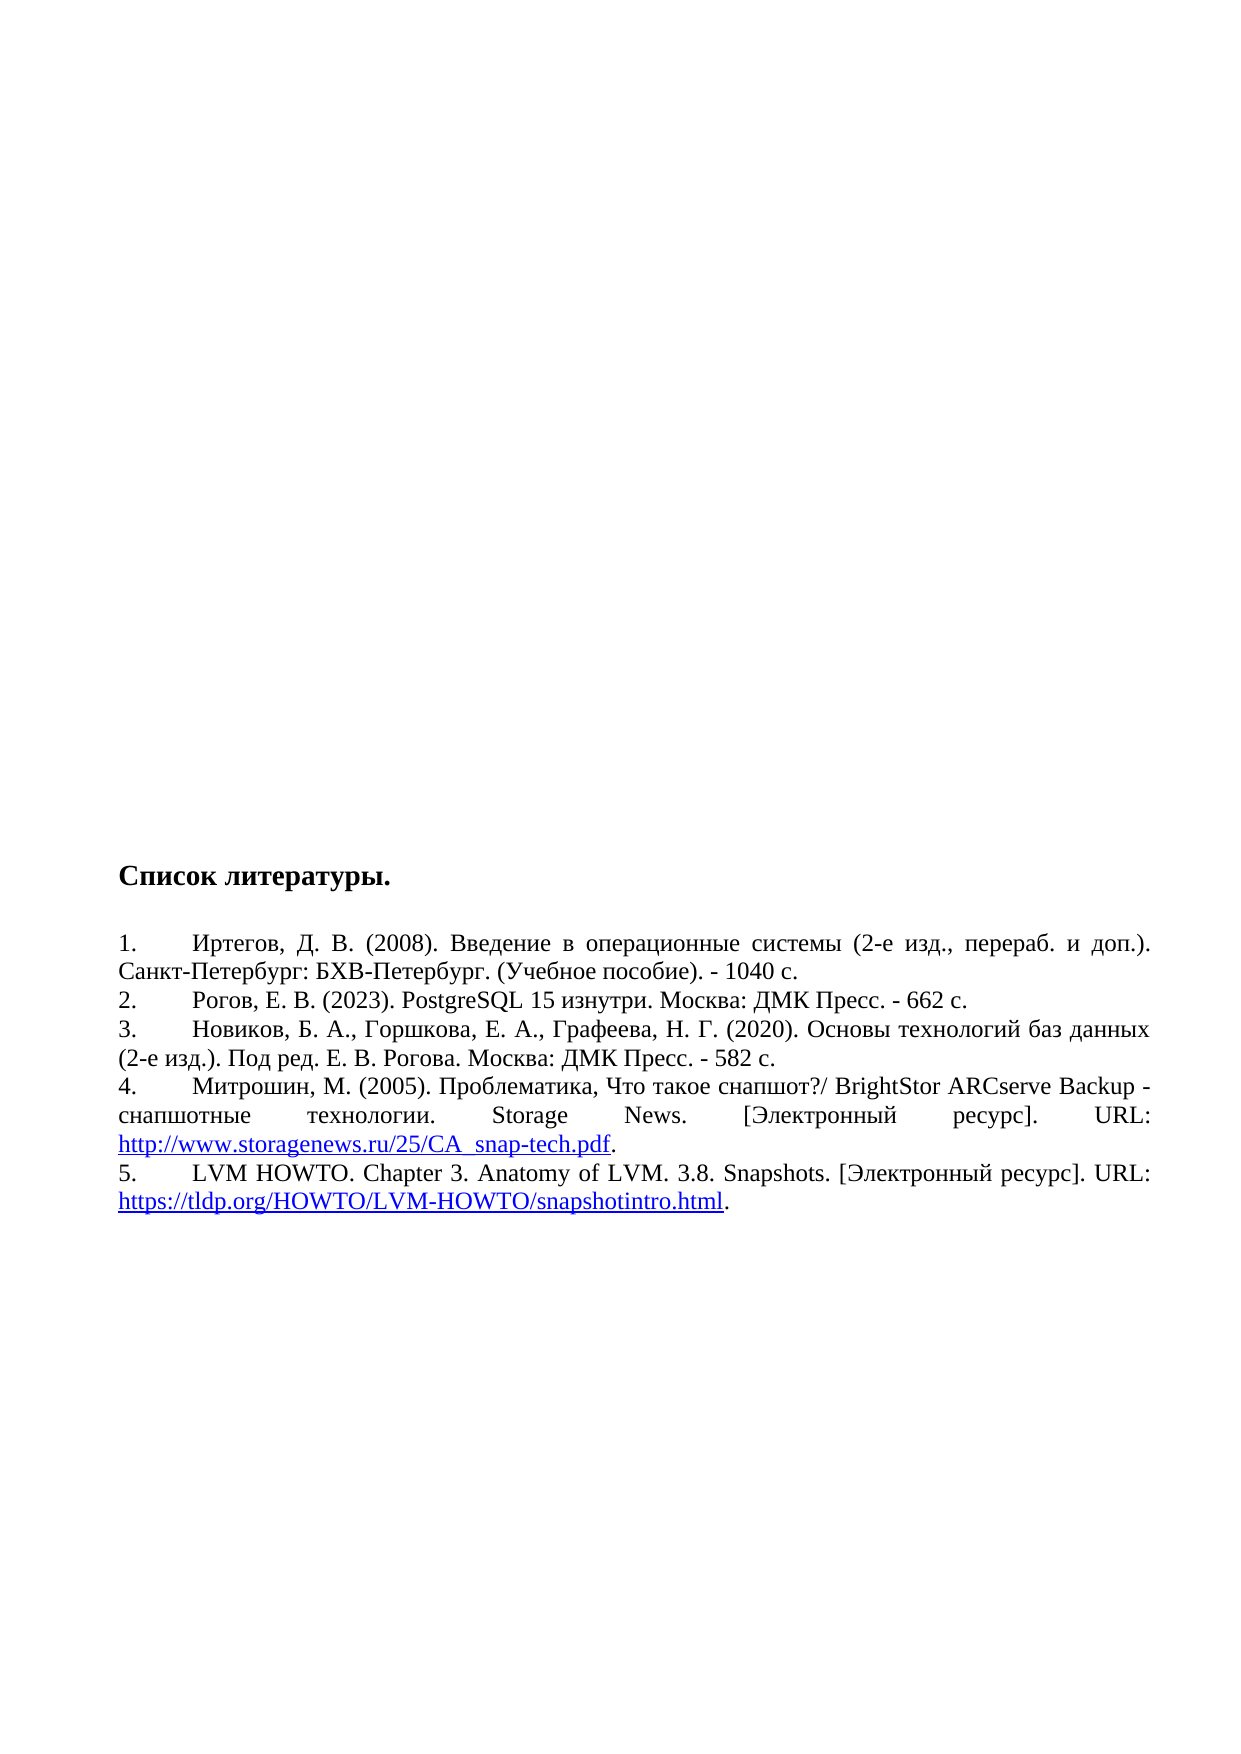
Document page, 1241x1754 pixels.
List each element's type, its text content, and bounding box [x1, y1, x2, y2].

text 5. LVM HOWTO. Chapter 3. Anatomy of LVM. 3.8. Snapshots. [Электронный ресурс]. URL: https://tldp.org/HOWTO/LVM-HOWTO/snapshotintro.html. [118, 1158, 1152, 1215]
text 4. Митрошин, М. (2005). Проблематика, Что такое снапшот?/ BrightStor ARCserve Backup - снапшотные технологии. Storage News. [Электронный ресурс]. URL: http://www.storagenews.ru/25/CA_snap-tech.pdf. [118, 1071, 1152, 1158]
text 1. Иртегов, Д. В. (2008). Введение в операционные системы (2-е изд., перераб. и доп.). Санкт-Петербург: БХВ-Петербург. (Учебное пособие). - 1040 с. [118, 928, 1152, 985]
text 3. Новиков, Б. А., Горшкова, Е. А., Графеева, Н. Г. (2020). Основы технологий баз данных (2-е изд.). Под ред. Е. В. Рогова. Москва: ДМК Пресс. - 582 с. [118, 1014, 1152, 1071]
text 2. Рогов, Е. В. (2023). PostgreSQL 15 изнутри. Москва: ДМК Пресс. - 662 с. [118, 985, 1152, 1014]
text Список литературы. [118, 858, 1152, 892]
